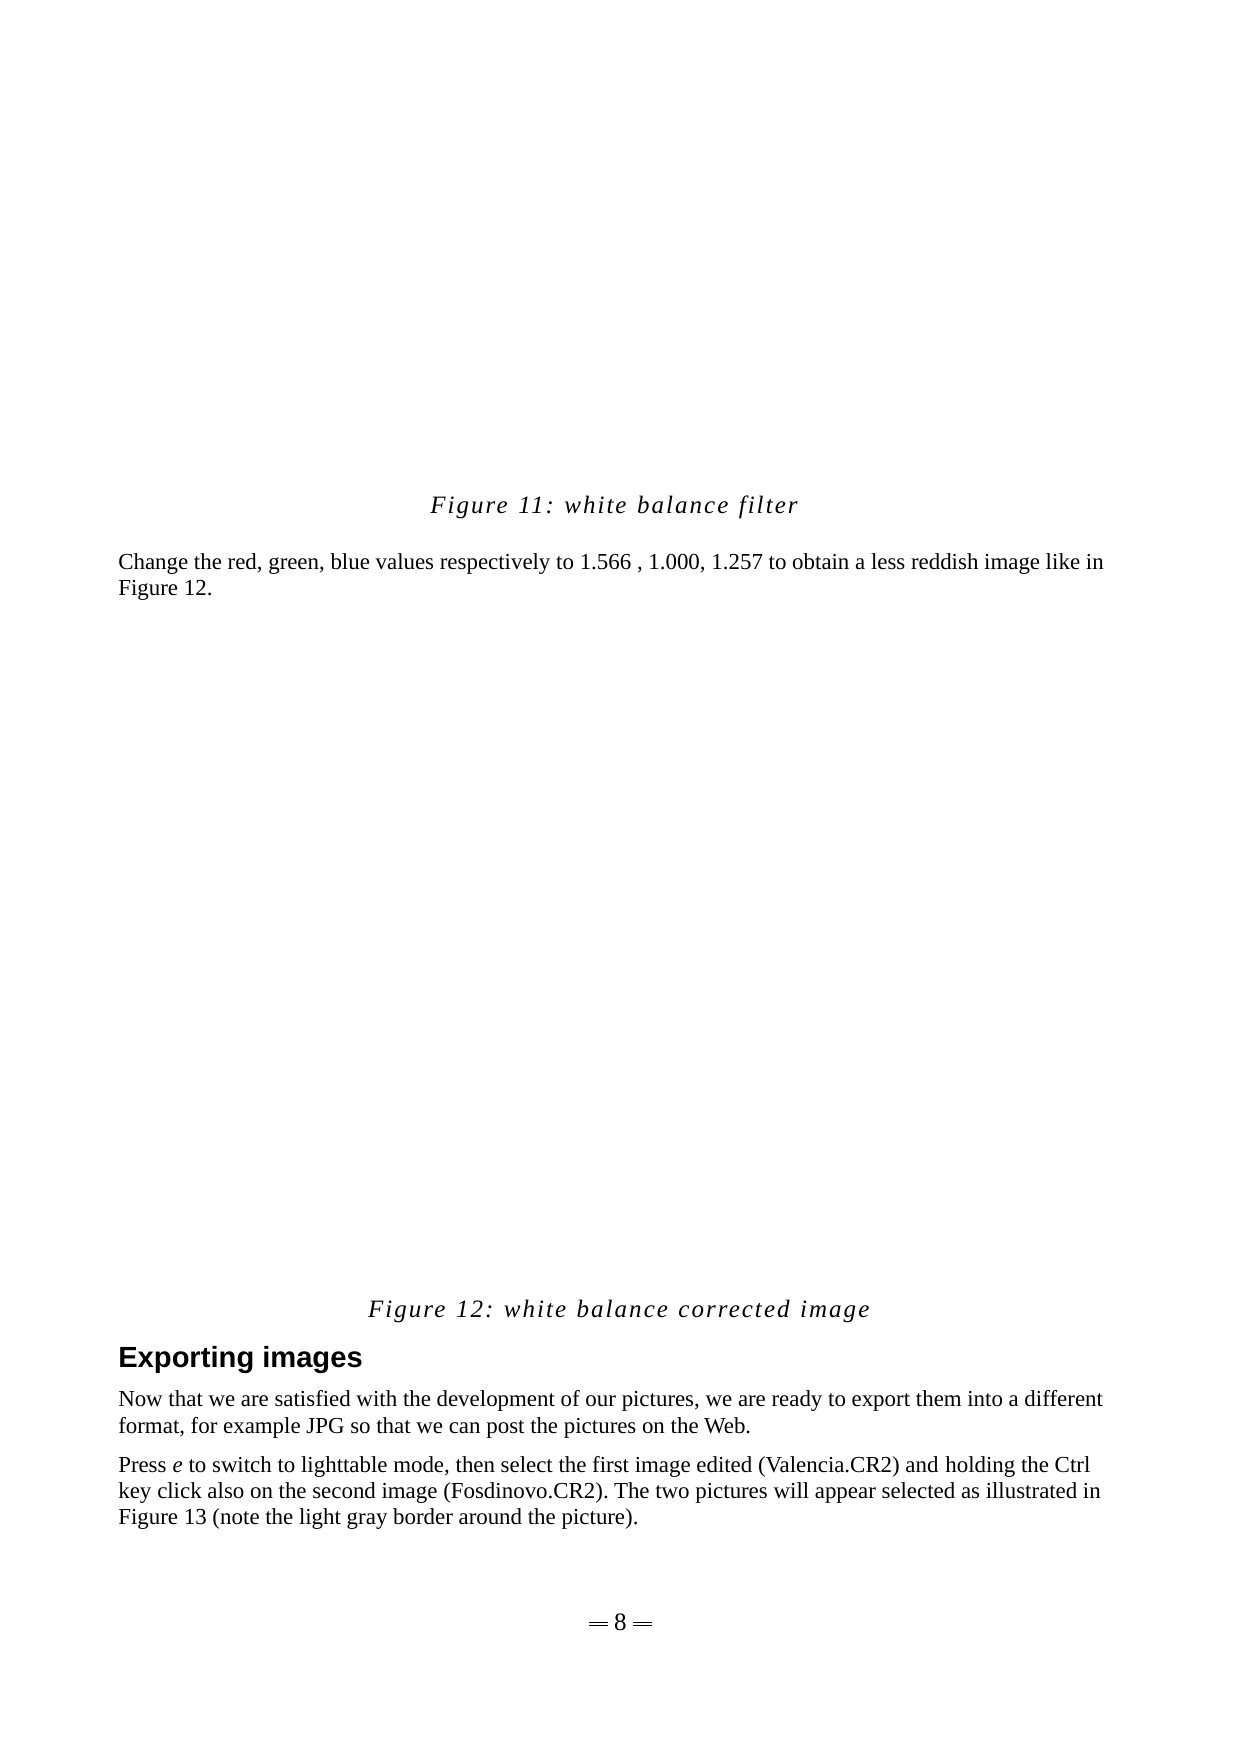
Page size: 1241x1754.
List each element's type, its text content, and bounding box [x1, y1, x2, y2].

text Now that we are satisfied with the development of our pictures, we are ready to export them into a different format, for example JPG so that we can post the pictures on the Web. [118, 1386, 1122, 1438]
text Figure 11: white balance filter [389, 137, 841, 518]
text Figure 12: white balance corrected image [118, 625, 1122, 1322]
subtitle [118, 613, 1122, 625]
text Press e to switch to lighttable mode, then select the first image edited (Valencia.CR2) and holding the Ctrl key click also on the second image (Fosdinovo.CR2). The two pictures will appear selected as illustrated in Figure 13 (note the light gray border around the picture). [118, 1451, 1122, 1530]
text Change the red, green, blue values respectively to 1.566 , 1.000, 1.257 to obtain a less reddish image like in Figure 12. [118, 118, 1122, 601]
subtitle Exporting images [118, 1322, 1122, 1374]
